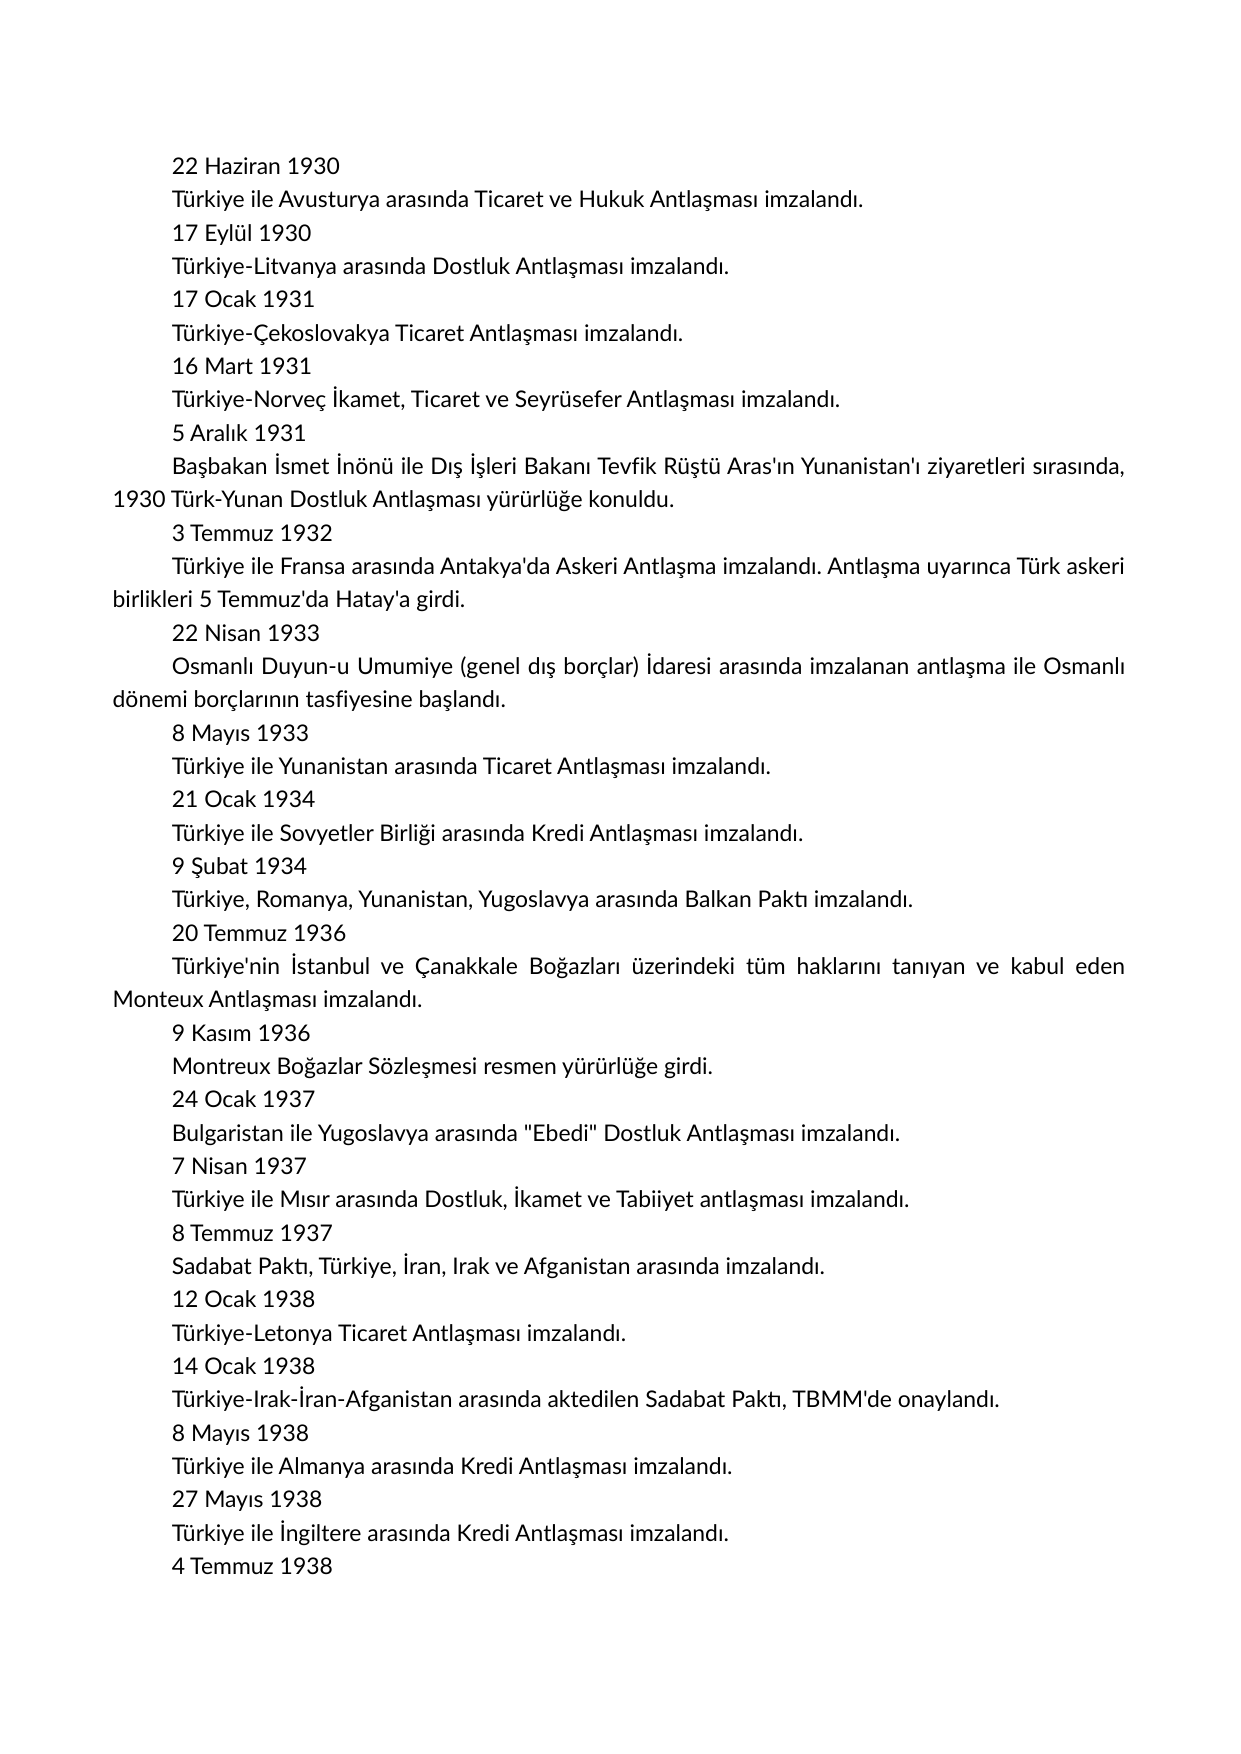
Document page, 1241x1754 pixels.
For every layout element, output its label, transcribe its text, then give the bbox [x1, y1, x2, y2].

text Türkiye, Romanya, Yunanistan, Yugoslavya arasında Balkan Paktı imzalandı. [112, 881, 1126, 914]
text 17 Ocak 1931 [112, 281, 1126, 314]
text 8 Mayıs 1933 [112, 714, 1126, 748]
text 22 Nisan 1933 [112, 614, 1126, 648]
text Türkiye ile Sovyetler Birliği arasında Kredi Antlaşması imzalandı. [112, 814, 1126, 848]
text 27 Mayıs 1938 [112, 1481, 1126, 1514]
text Türkiye ile İngiltere arasında Kredi Antlaşması imzalandı. [112, 1514, 1126, 1548]
text Türkiye ile Fransa arasında Antakya'da Askeri Antlaşma imzalandı. Antlaşma uyarınca Türk askeri birlikleri 5 Temmuz'da Hatay'a girdi. [112, 548, 1126, 614]
text Türkiye-Letonya Ticaret Antlaşması imzalandı. [112, 1314, 1126, 1348]
text 24 Ocak 1937 [112, 1081, 1126, 1114]
text Türkiye-Irak-İran-Afganistan arasında aktedilen Sadabat Paktı, TBMM'de onaylandı. [112, 1381, 1126, 1414]
text 16 Mart 1931 [112, 348, 1126, 381]
text 17 Eylül 1930 [112, 214, 1126, 248]
text 14 Ocak 1938 [112, 1348, 1126, 1381]
text 12 Ocak 1938 [112, 1281, 1126, 1314]
text Sadabat Paktı, Türkiye, İran, Irak ve Afganistan arasında imzalandı. [112, 1248, 1126, 1281]
text 21 Ocak 1934 [112, 781, 1126, 814]
text Türkiye ile Mısır arasında Dostluk, İkamet ve Tabiiyet antlaşması imzalandı. [112, 1181, 1126, 1214]
text Başbakan İsmet İnönü ile Dış İşleri Bakanı Tevfik Rüştü Aras'ın Yunanistan'ı ziyaretleri sırasında, 1930 Türk-Yunan Dostluk Antlaşması yürürlüğe konuldu. [112, 448, 1126, 514]
text Türkiye'nin İstanbul ve Çanakkale Boğazları üzerindeki tüm haklarını tanıyan ve kabul eden Monteux Antlaşması imzalandı. [112, 948, 1126, 1014]
text Bulgaristan ile Yugoslavya arasında "Ebedi" Dostluk Antlaşması imzalandı. [112, 1114, 1126, 1148]
text Türkiye-Litvanya arasında Dostluk Antlaşması imzalandı. [112, 248, 1126, 281]
text 8 Mayıs 1938 [112, 1414, 1126, 1448]
text Montreux Boğazlar Sözleşmesi resmen yürürlüğe girdi. [112, 1048, 1126, 1081]
text 9 Kasım 1936 [112, 1014, 1126, 1048]
text 5 Aralık 1931 [112, 414, 1126, 448]
text Türkiye ile Almanya arasında Kredi Antlaşması imzalandı. [112, 1448, 1126, 1481]
text Türkiye-Norveç İkamet, Ticaret ve Seyrüsefer Antlaşması imzalandı. [112, 381, 1126, 414]
text 3 Temmuz 1932 [112, 514, 1126, 548]
text Türkiye ile Yunanistan arasında Ticaret Antlaşması imzalandı. [112, 748, 1126, 781]
text 8 Temmuz 1937 [112, 1214, 1126, 1248]
text Osmanlı Duyun-u Umumiye (genel dış borçlar) İdaresi arasında imzalanan antlaşma ile Osmanlı dönemi borçlarının tasfiyesine başlandı. [112, 648, 1126, 714]
text Türkiye ile Avusturya arasında Ticaret ve Hukuk Antlaşması imzalandı. [112, 181, 1126, 214]
text 9 Şubat 1934 [112, 848, 1126, 881]
text 22 Haziran 1930 [112, 148, 1126, 181]
text 7 Nisan 1937 [112, 1148, 1126, 1181]
text 4 Temmuz 1938 [112, 1548, 1126, 1581]
text 20 Temmuz 1936 [112, 914, 1126, 948]
text Türkiye-Çekoslovakya Ticaret Antlaşması imzalandı. [112, 314, 1126, 348]
